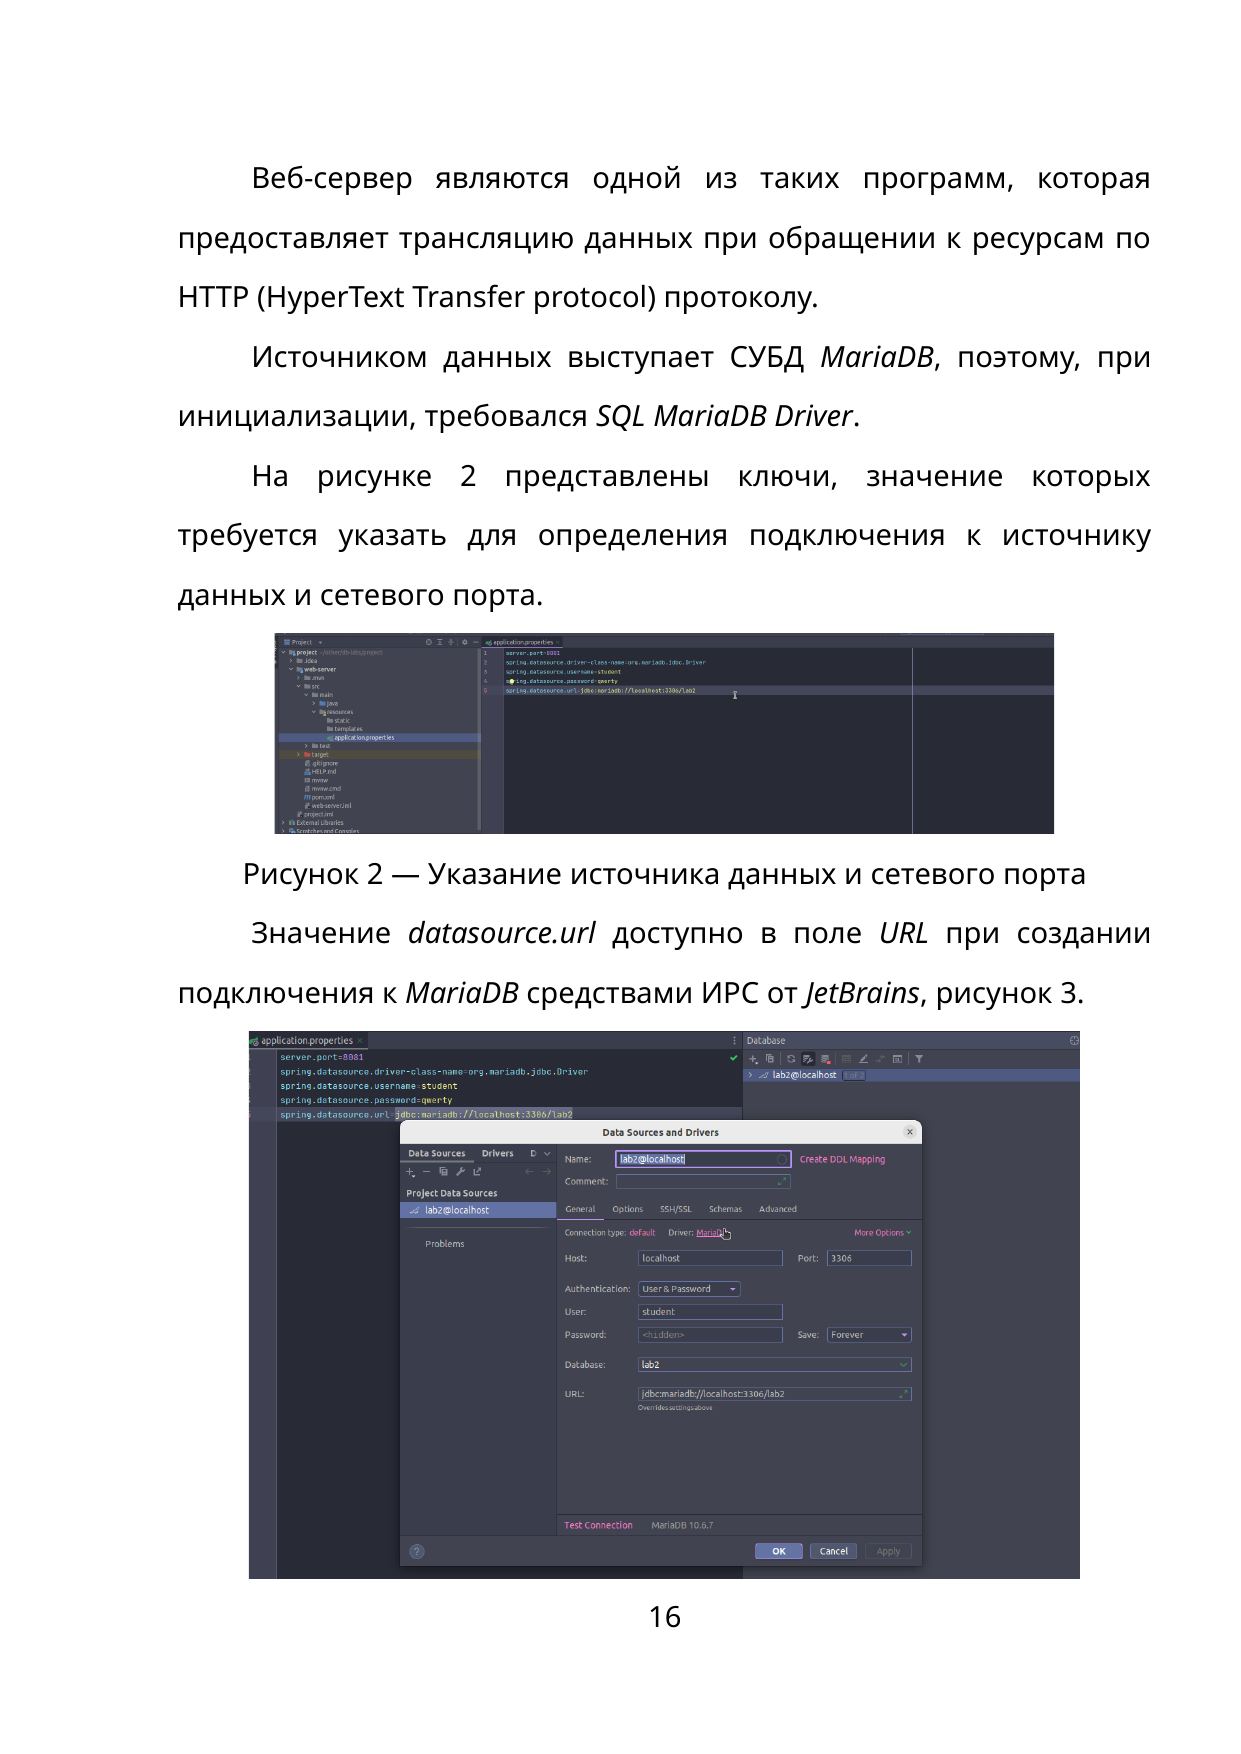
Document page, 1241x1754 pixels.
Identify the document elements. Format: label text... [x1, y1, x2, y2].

picture [248, 1031, 1080, 1579]
picture [274, 633, 1055, 834]
text Значение datasource.url доступно в поле URL при создании подключения к MariaDB средствами ИРС от JetBrains, рисунок 3. [177, 912, 1152, 1012]
text Рисунок 2 — Указание источника данных и сетевого порта [177, 634, 1152, 893]
text Веб-сервер являются одной из таких программ, которая предоставляет трансляцию данных при обращении к ресурсам по HTTP (HyperText Transfer protocol) протоколу. [177, 158, 1152, 316]
text На рисунке 2 представлены ключи, значение которых требуется указать для определения подключения к источнику данных и сетевого порта. [177, 455, 1152, 614]
text Источником данных выступает СУБД MariaDB, поэтому, при инициализации, требовался SQL MariaDB Driver. [177, 336, 1152, 435]
